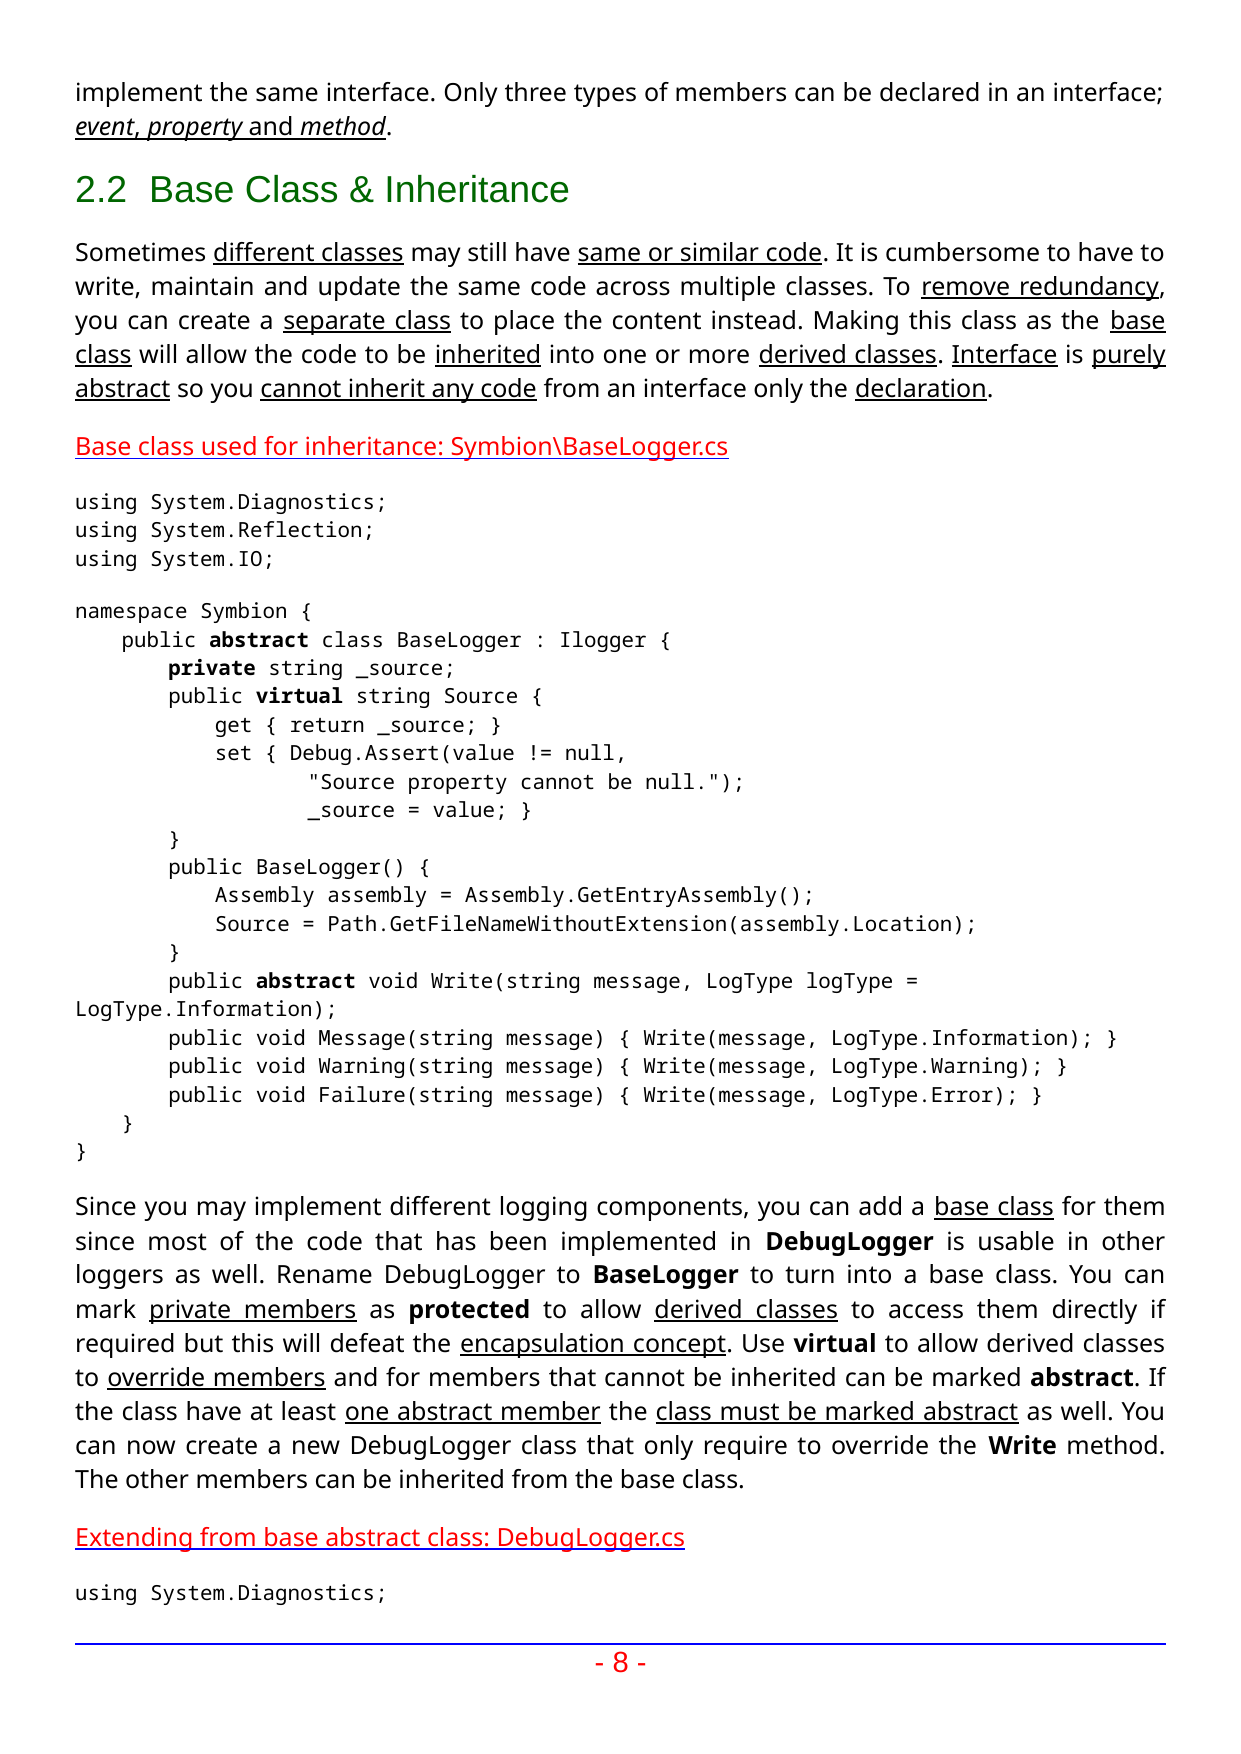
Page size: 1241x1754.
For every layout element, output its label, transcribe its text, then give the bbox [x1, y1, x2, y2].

text namespace Symbion { [75, 596, 1166, 625]
text "Source property cannot be null."); [75, 767, 1166, 795]
text using System.IO; [75, 544, 1166, 572]
text public void Warning(string message) { Write(message, LogType.Warning); } [75, 1051, 1166, 1080]
text Base class used for inheritance: Symbion\BaseLogger.cs [75, 429, 1166, 463]
text public abstract class BaseLogger : Ilogger { [75, 625, 1166, 653]
text public BaseLogger() { [75, 852, 1166, 881]
text public virtual string Source { [75, 682, 1166, 710]
text Assembly assembly = Assembly.GetEntryAssembly(); [75, 881, 1166, 909]
text get { return _source; } [75, 710, 1166, 738]
text } [75, 824, 1166, 852]
text } [75, 937, 1166, 966]
text set { Debug.Assert(value != null, [75, 738, 1166, 767]
text _source = value; } [75, 795, 1166, 824]
text implement the same interface. Only three types of members can be declared in an interface; event, property and method. [75, 75, 1166, 143]
text 2.2 Base Class & Inheritance [75, 167, 1166, 210]
text using System.Diagnostics; [75, 487, 1166, 515]
text public void Message(string message) { Write(message, LogType.Information); } [75, 1023, 1166, 1051]
text public void Failure(string message) { Write(message, LogType.Error); } [75, 1080, 1166, 1108]
text Extending from base abstract class: DebugLogger.cs [75, 1520, 1166, 1554]
text Since you may implement different logging components, you can add a base class for them since most of the code that has been implemented in DebugLogger is usable in other loggers as well. Rename DebugLogger to BaseLogger to turn into a base class. You can mark private members as protected to allow derived classes to access them directly if required but this will defeat the encapsulation concept. Use virtual to allow derived classes to override members and for members that cannot be inherited can be marked abstract. If the class have at least one abstract member the class must be marked abstract as well. You can now create a new DebugLogger class that only require to override the Write method. The other members can be inherited from the base class. [75, 1189, 1166, 1496]
text } [75, 1108, 1166, 1137]
text Sometimes different classes may still have same or similar code. It is cumbersome to have to write, maintain and update the same code across multiple classes. To remove redundancy, you can create a separate class to place the content instead. Making this class as the base class will allow the code to be inherited into one or more derived classes. Interface is purely abstract so you cannot inherit any code from an interface only the declaration. [75, 234, 1166, 405]
text using System.Diagnostics; [75, 1578, 1166, 1606]
text public abstract void Write(string message, LogType logType = LogType.Information); [75, 966, 1166, 1023]
text Source = Path.GetFileNameWithoutExtension(assembly.Location); [75, 909, 1166, 937]
text private string _source; [75, 653, 1166, 682]
text using System.Reflection; [75, 515, 1166, 544]
text } [75, 1137, 1166, 1165]
